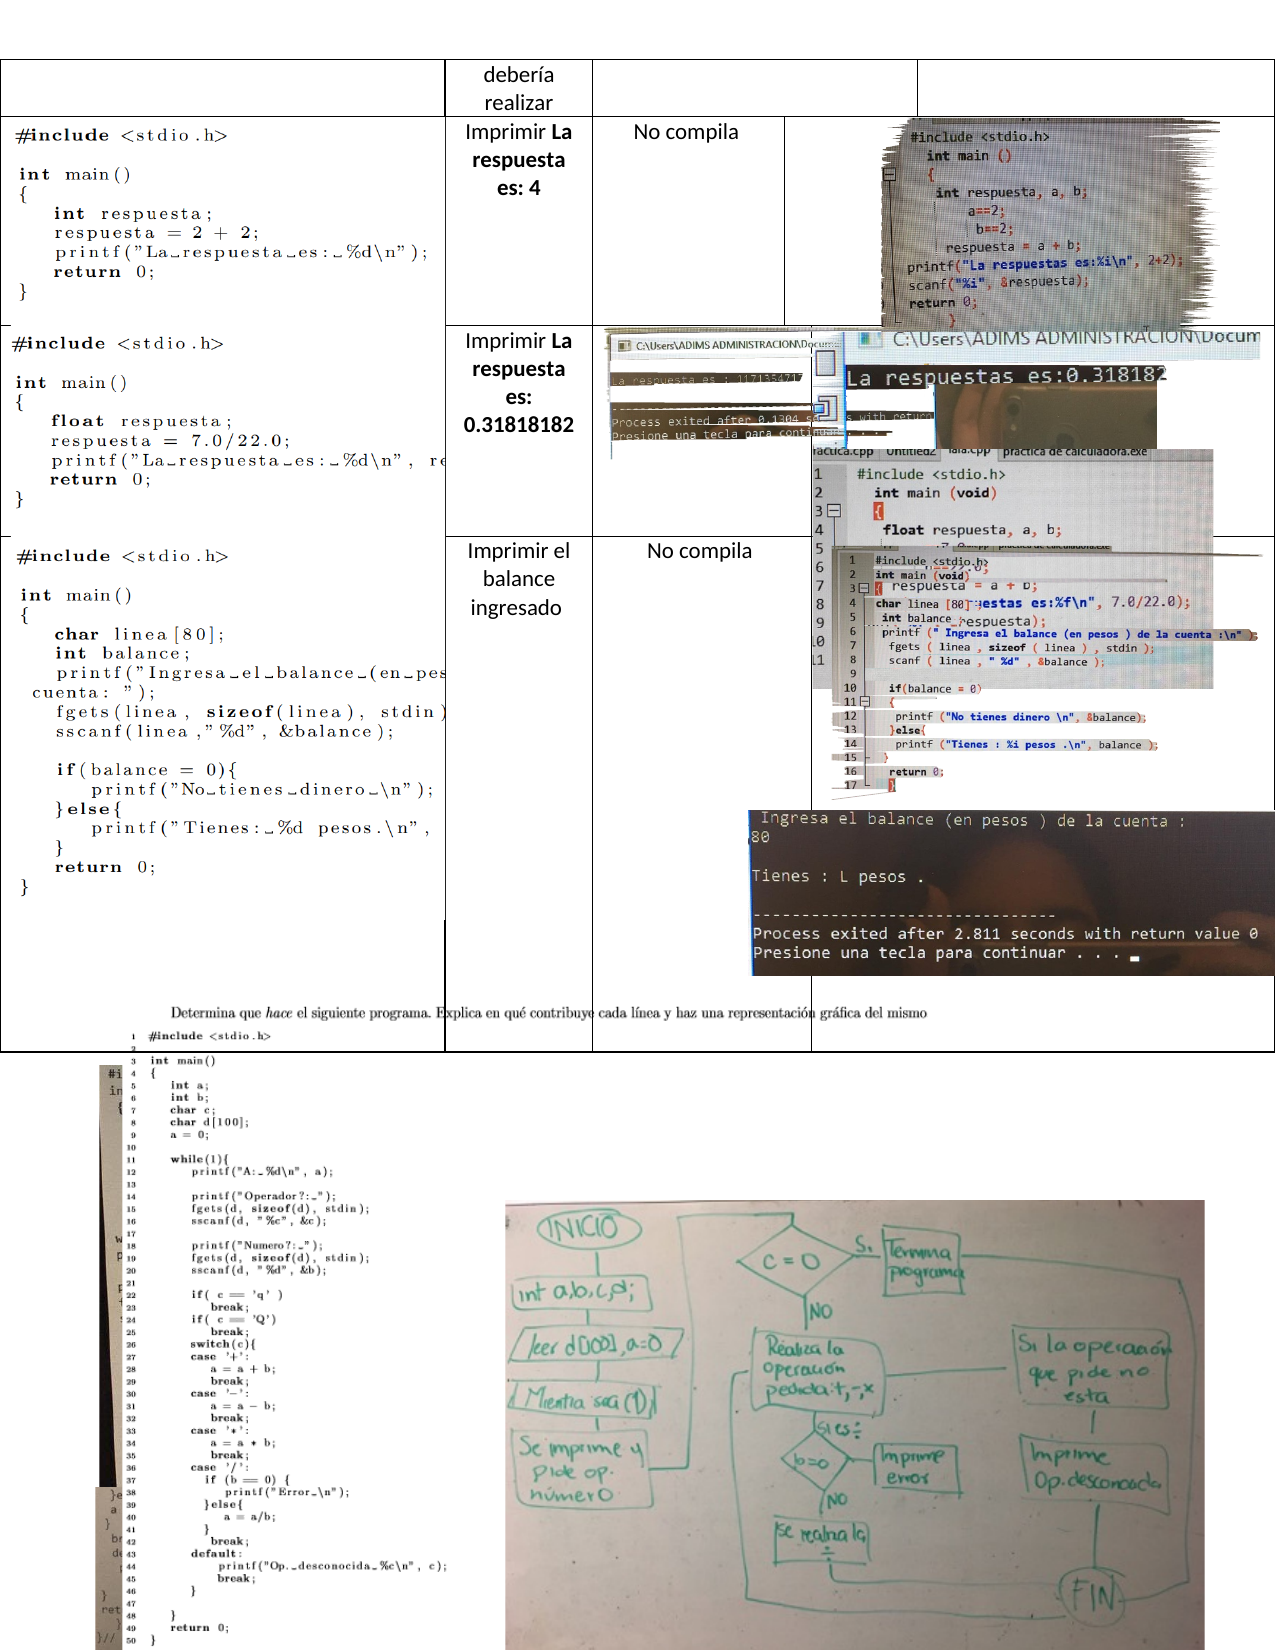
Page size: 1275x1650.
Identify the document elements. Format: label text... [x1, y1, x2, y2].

table_cell [1157, 326, 1274, 536]
table_cell [846, 389, 924, 411]
table_cell [593, 326, 811, 536]
table_cell No compila [593, 117, 784, 325]
table_cell [785, 117, 907, 325]
table_cell [1, 537, 444, 1051]
table_cell [678, 406, 811, 410]
table_cell [812, 437, 844, 441]
table_cell Imprimir La respuesta es: 0.31818182 [446, 326, 592, 536]
table_header debería realizar [446, 60, 592, 116]
table_cell Imprimir el balance ingresado [446, 537, 592, 1003]
table_cell [1, 326, 10, 536]
table_cell [812, 380, 830, 384]
table_cell [812, 332, 836, 338]
table_header [918, 60, 1274, 116]
table_cell [622, 348, 811, 353]
table_cell [611, 332, 811, 338]
table_cell [812, 387, 830, 402]
table_cell [611, 358, 811, 403]
table_cell [1, 117, 10, 325]
table_cell [812, 976, 1274, 1051]
table_cell [1174, 117, 1274, 325]
table_cell [718, 422, 811, 426]
table_cell [812, 537, 1274, 810]
table_cell [847, 419, 924, 449]
table_header [1, 60, 444, 116]
table_cell No compila [593, 537, 811, 1003]
table_header [593, 60, 917, 116]
table_cell Imprimir La respuesta es: 4 [446, 117, 592, 325]
table_cell [812, 422, 843, 428]
